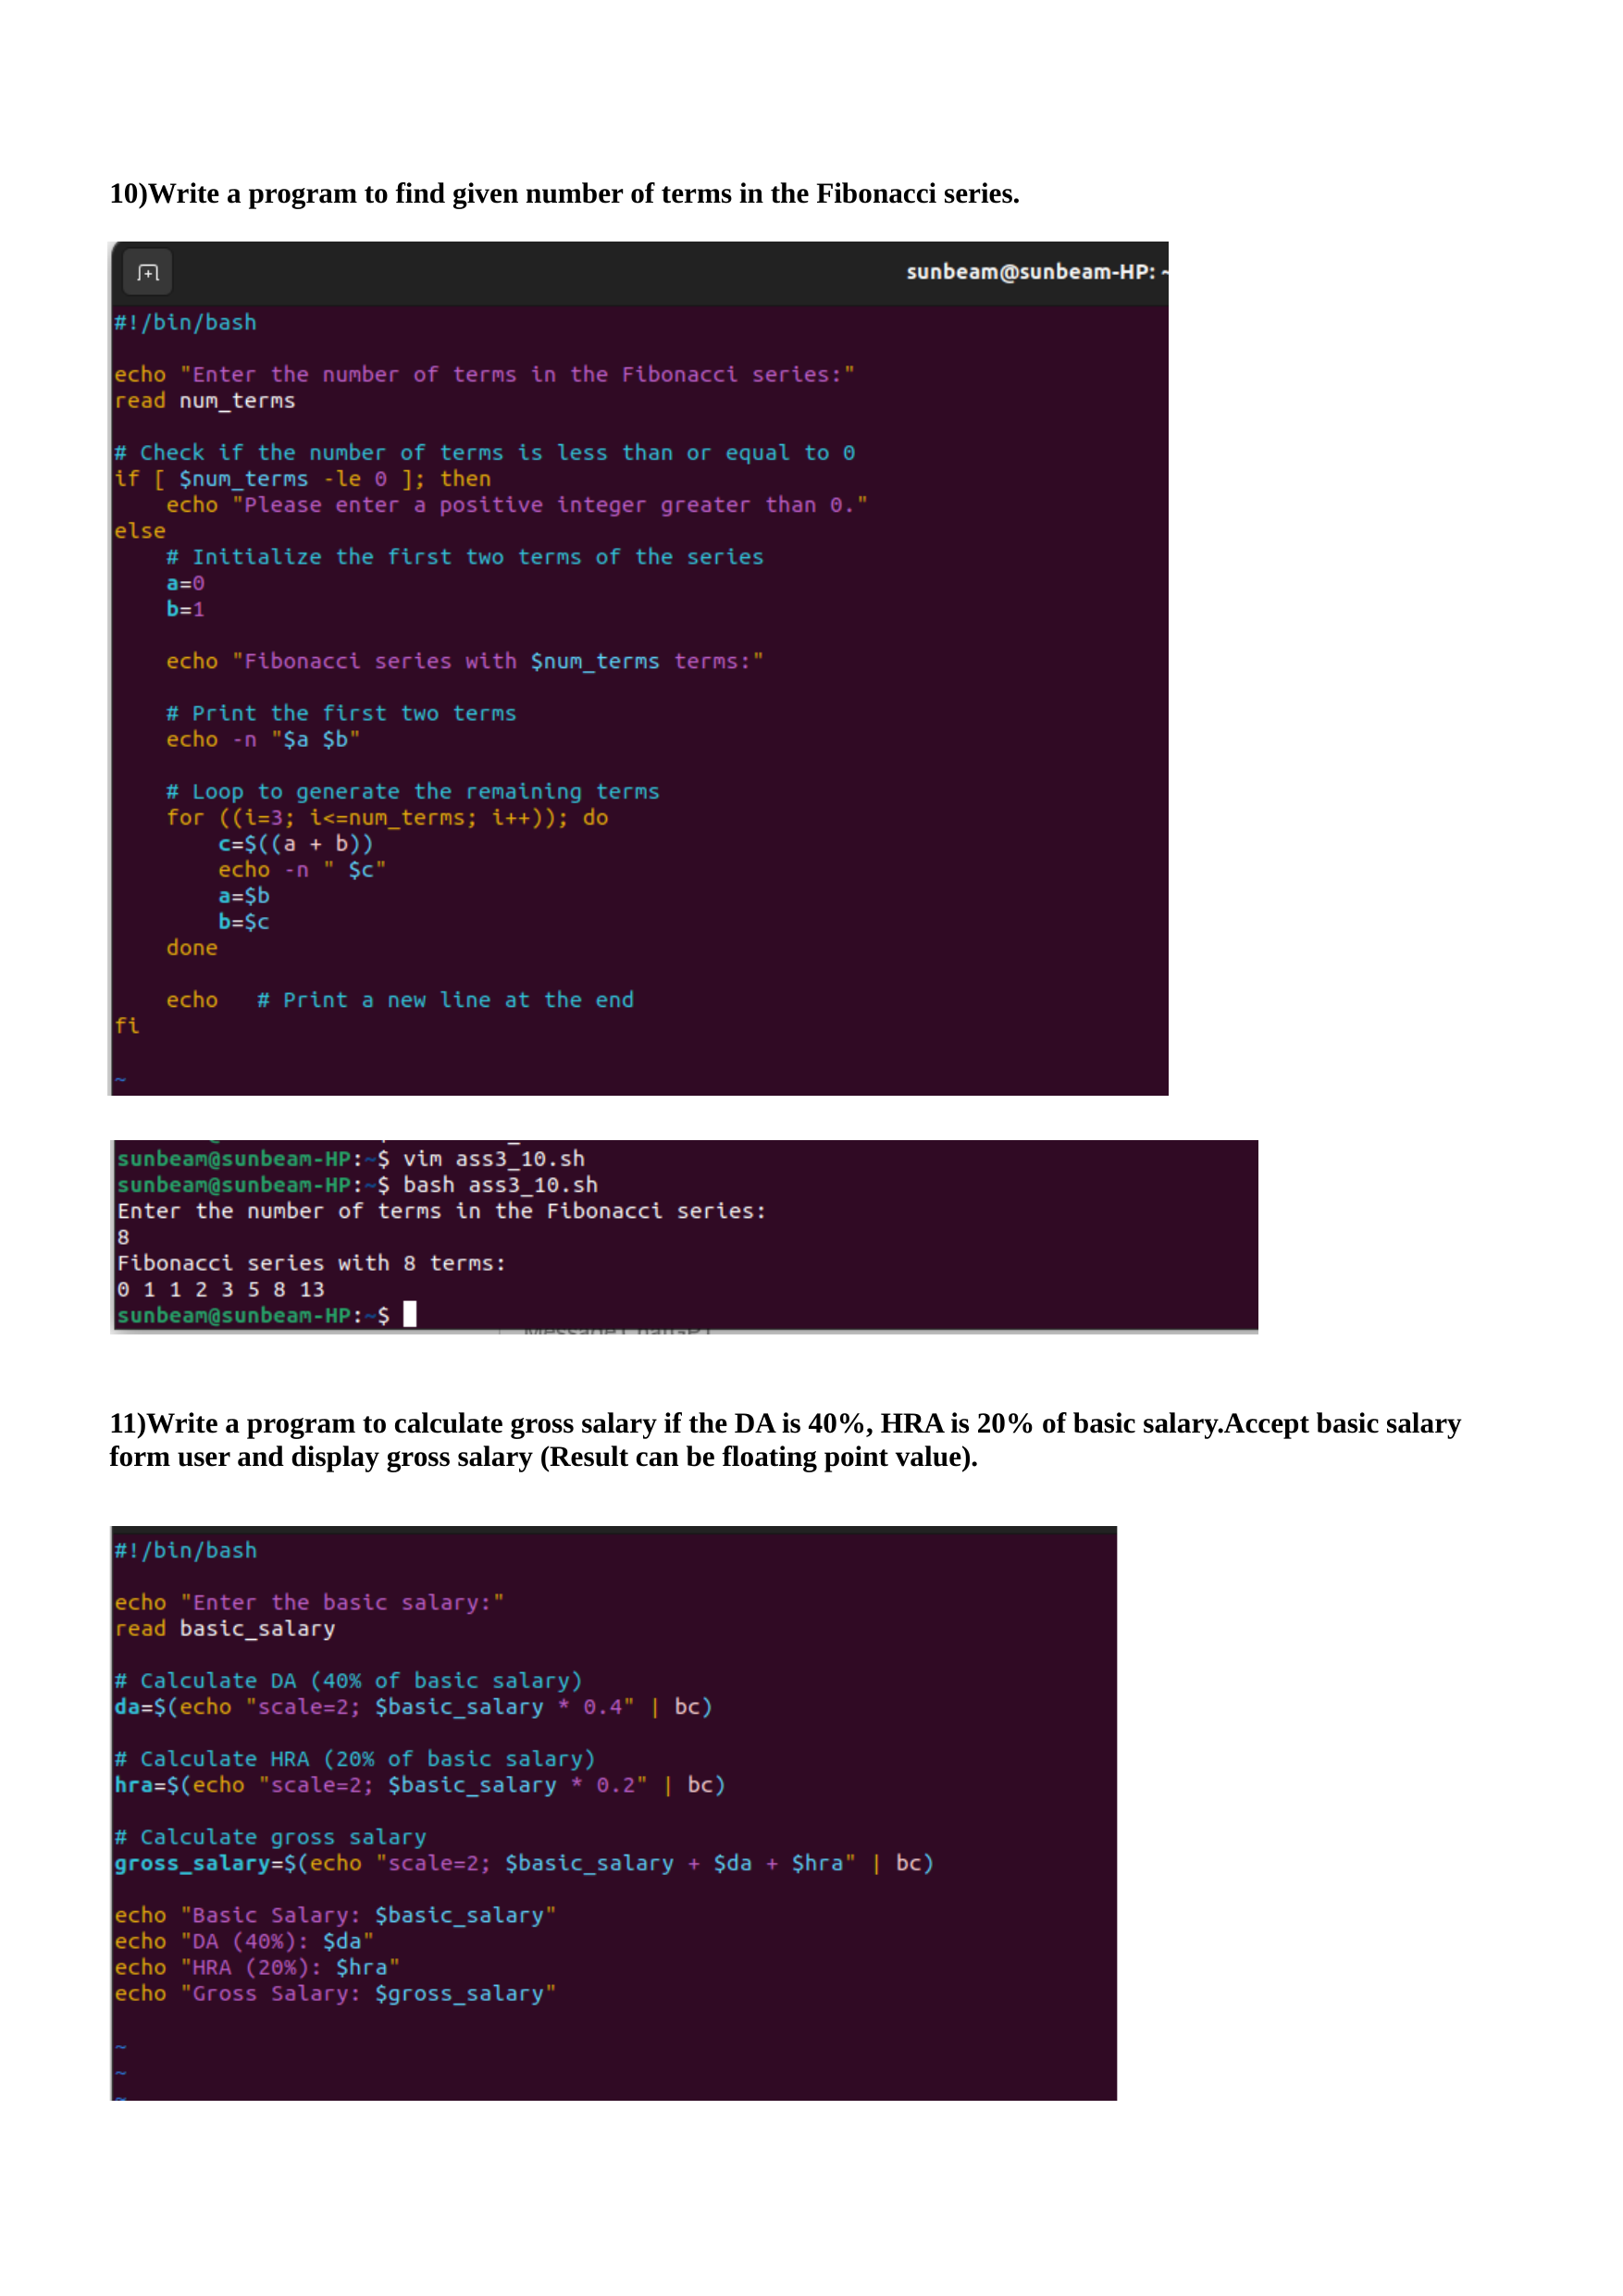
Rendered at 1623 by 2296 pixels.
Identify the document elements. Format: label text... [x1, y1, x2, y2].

text 10)Write a program to find given number of terms in the Fibonacci series. [109, 176, 1514, 209]
picture [107, 242, 1169, 1096]
picture [110, 1140, 1258, 1334]
picture [109, 1526, 1118, 2101]
text 11)Write a program to calculate gross salary if the DA is 40%, HRA is 20% of basic salary.Accept basic salary form user and display gross salary (Result can be floating point value). [109, 1407, 1514, 1473]
